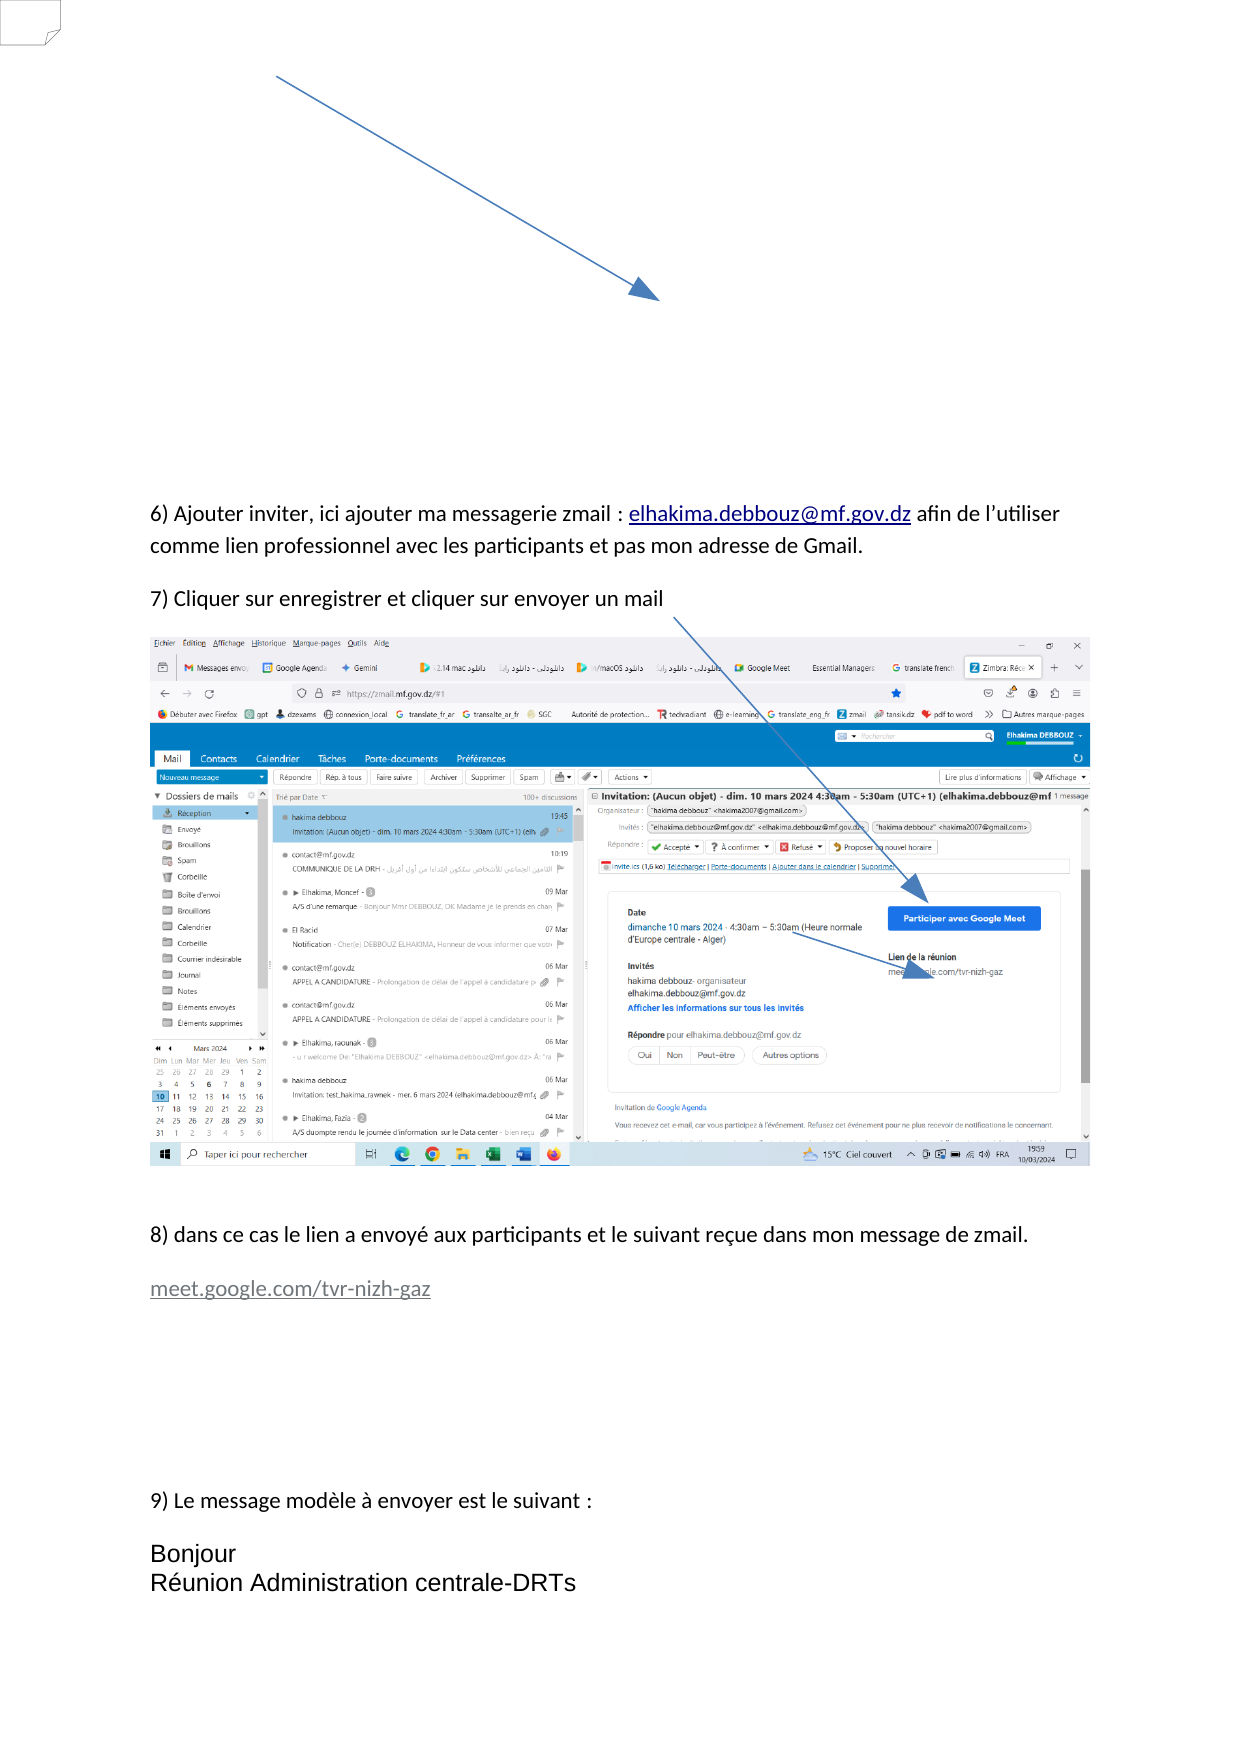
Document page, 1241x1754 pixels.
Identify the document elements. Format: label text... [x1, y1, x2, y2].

text Réunion Administration centrale-DRTs [150, 1567, 1090, 1596]
text 9) Le message modèle à envoyer est le suivant : [150, 1486, 1090, 1514]
text Bonjour [150, 1539, 1090, 1567]
text meet.google.com/tvr-nizh-gaz [150, 1274, 1090, 1302]
text 7) Cliquer sur enregistrer et cliquer sur envoyer un mail [150, 584, 1090, 612]
text 8) dans ce cas le lien a envoyé aux participants et le suivant reçue dans mon message de zmail. [150, 1221, 1090, 1249]
text 6) Ajouter inviter, ici ajouter ma messagerie zmail : elhakima.debbouz@mf.gov.dz afin de l’utiliser comme lien professionnel avec les participants et pas mon adresse de Gmail. [150, 499, 1090, 559]
